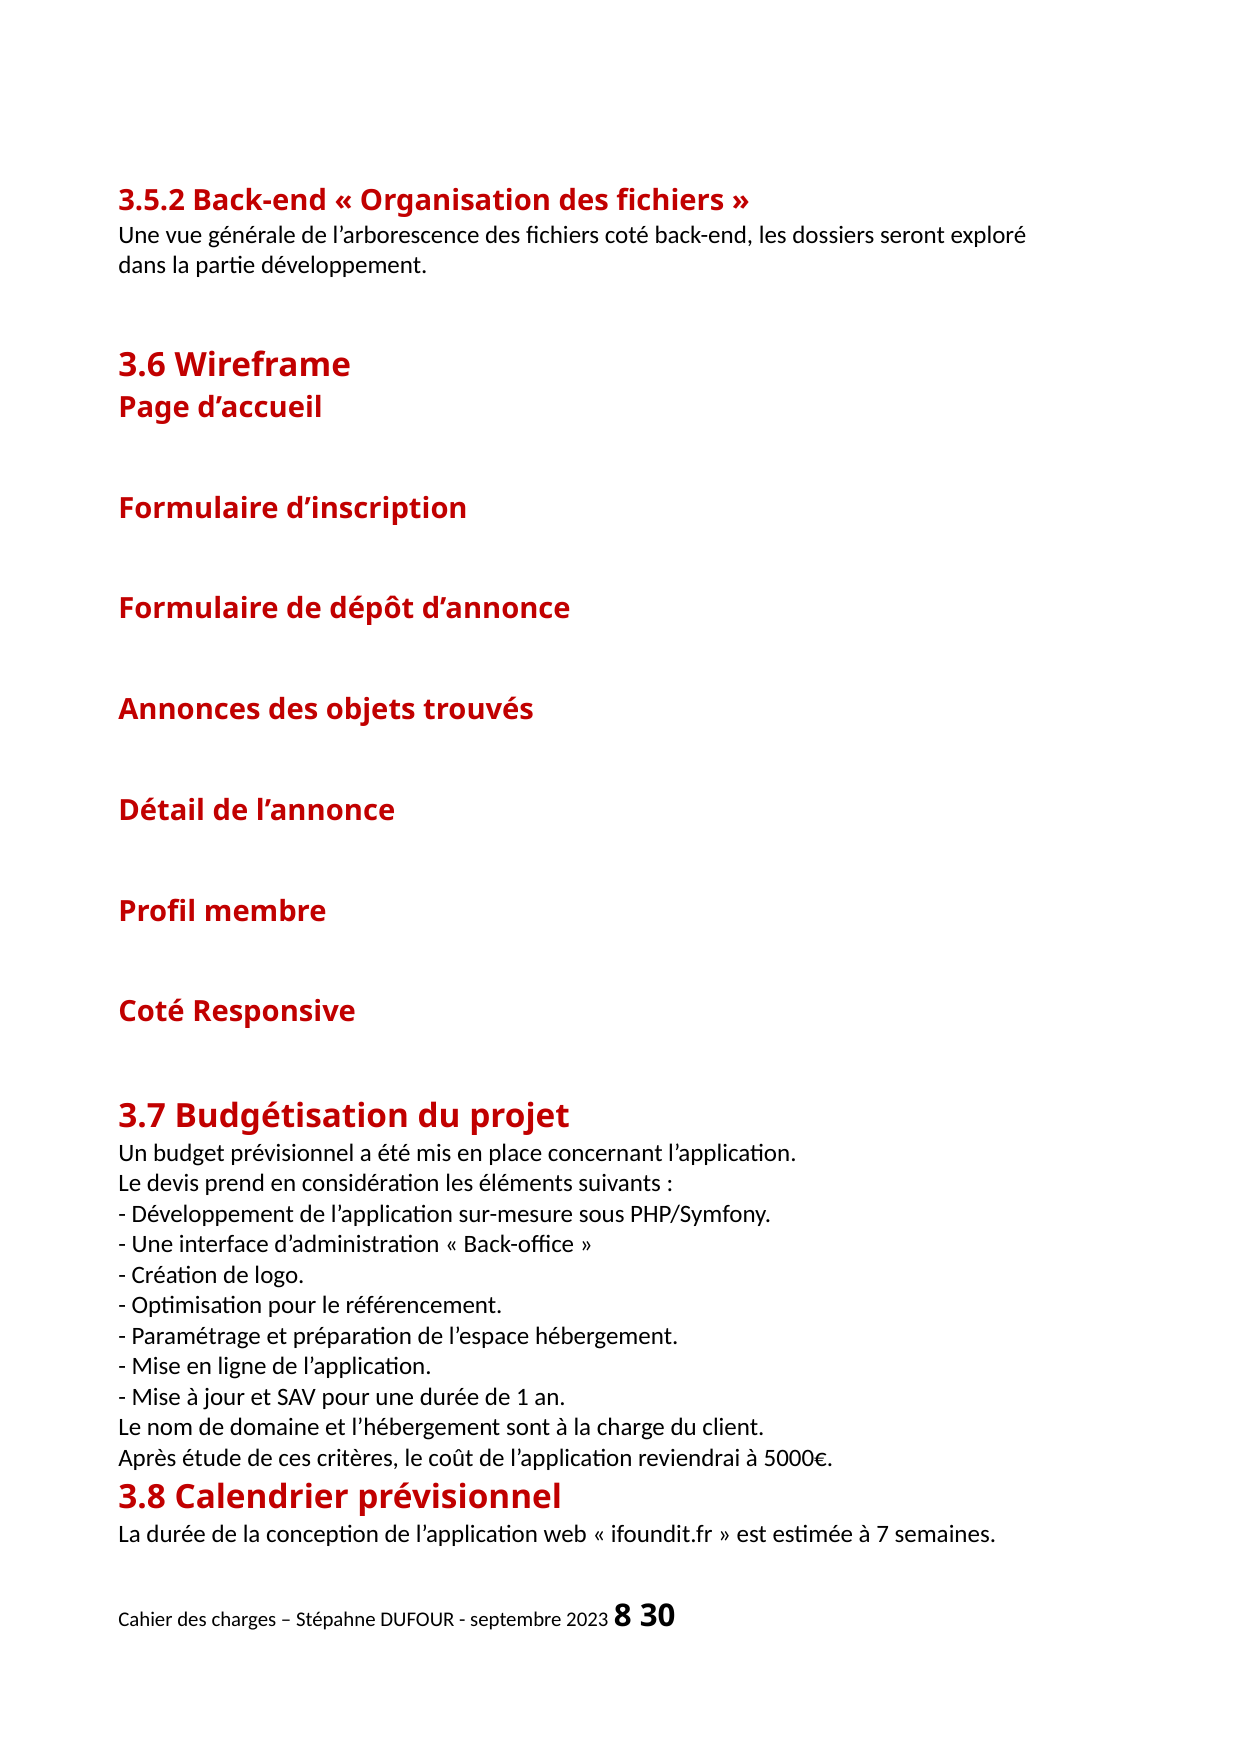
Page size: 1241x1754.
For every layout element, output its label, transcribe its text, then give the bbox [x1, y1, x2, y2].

text - Une interface d’administration « Back-office » [118, 1228, 1122, 1259]
text Le nom de domaine et l’hébergement sont à la charge du client. [118, 1412, 1122, 1442]
text Profil membre [118, 890, 1122, 930]
text 20 [118, 627, 1122, 663]
text 3.5.2 Back-end « Organisation des fichiers » [118, 179, 1122, 219]
text Le devis prend en considération les éléments suivants : [118, 1167, 1122, 1198]
text La durée de la conception de l’application web « ifoundit.fr » est estimée à 7 semaines. [118, 1518, 1122, 1548]
text 23 [118, 930, 1122, 965]
text 18 [118, 426, 1122, 462]
text Formulaire de dépôt d’annonce [118, 588, 1122, 627]
text 24 [118, 1030, 1122, 1066]
text - Optimisation pour le référencement. [118, 1289, 1122, 1320]
text Après étude de ces critères, le coût de l’application reviendrai à 5000€. [118, 1442, 1122, 1473]
text 3.7 Budgétisation du projet [118, 1091, 1122, 1137]
text 3.8 Calendrier prévisionnel [118, 1473, 1122, 1518]
text Une vue générale de l’arborescence des fichiers coté back-end, les dossiers seront exploré [118, 219, 1122, 249]
text Un budget prévisionnel a été mis en place concernant l’application. [118, 1137, 1122, 1167]
text 21 [118, 728, 1122, 764]
text 19 [118, 527, 1122, 562]
text Détail de l’annonce [118, 789, 1122, 829]
text Annonces des objets trouvés [118, 688, 1122, 728]
text Coté Responsive [118, 991, 1122, 1030]
text - Paramétrage et préparation de l’espace hébergement. [118, 1320, 1122, 1351]
text 3.6 Wireframe [118, 341, 1122, 386]
text - Mise à jour et SAV pour une durée de 1 an. [118, 1381, 1122, 1412]
text - Mise en ligne de l’application. [118, 1351, 1122, 1381]
text Page d’accueil [118, 386, 1122, 426]
text Formulaire d’inscription [118, 487, 1122, 527]
text 16 [118, 118, 1122, 154]
text dans la partie développement. [118, 249, 1122, 280]
text 22 [118, 829, 1122, 864]
text 17 [118, 280, 1122, 316]
text - Développement de l’application sur-mesure sous PHP/Symfony. [118, 1198, 1122, 1228]
text - Création de logo. [118, 1259, 1122, 1289]
